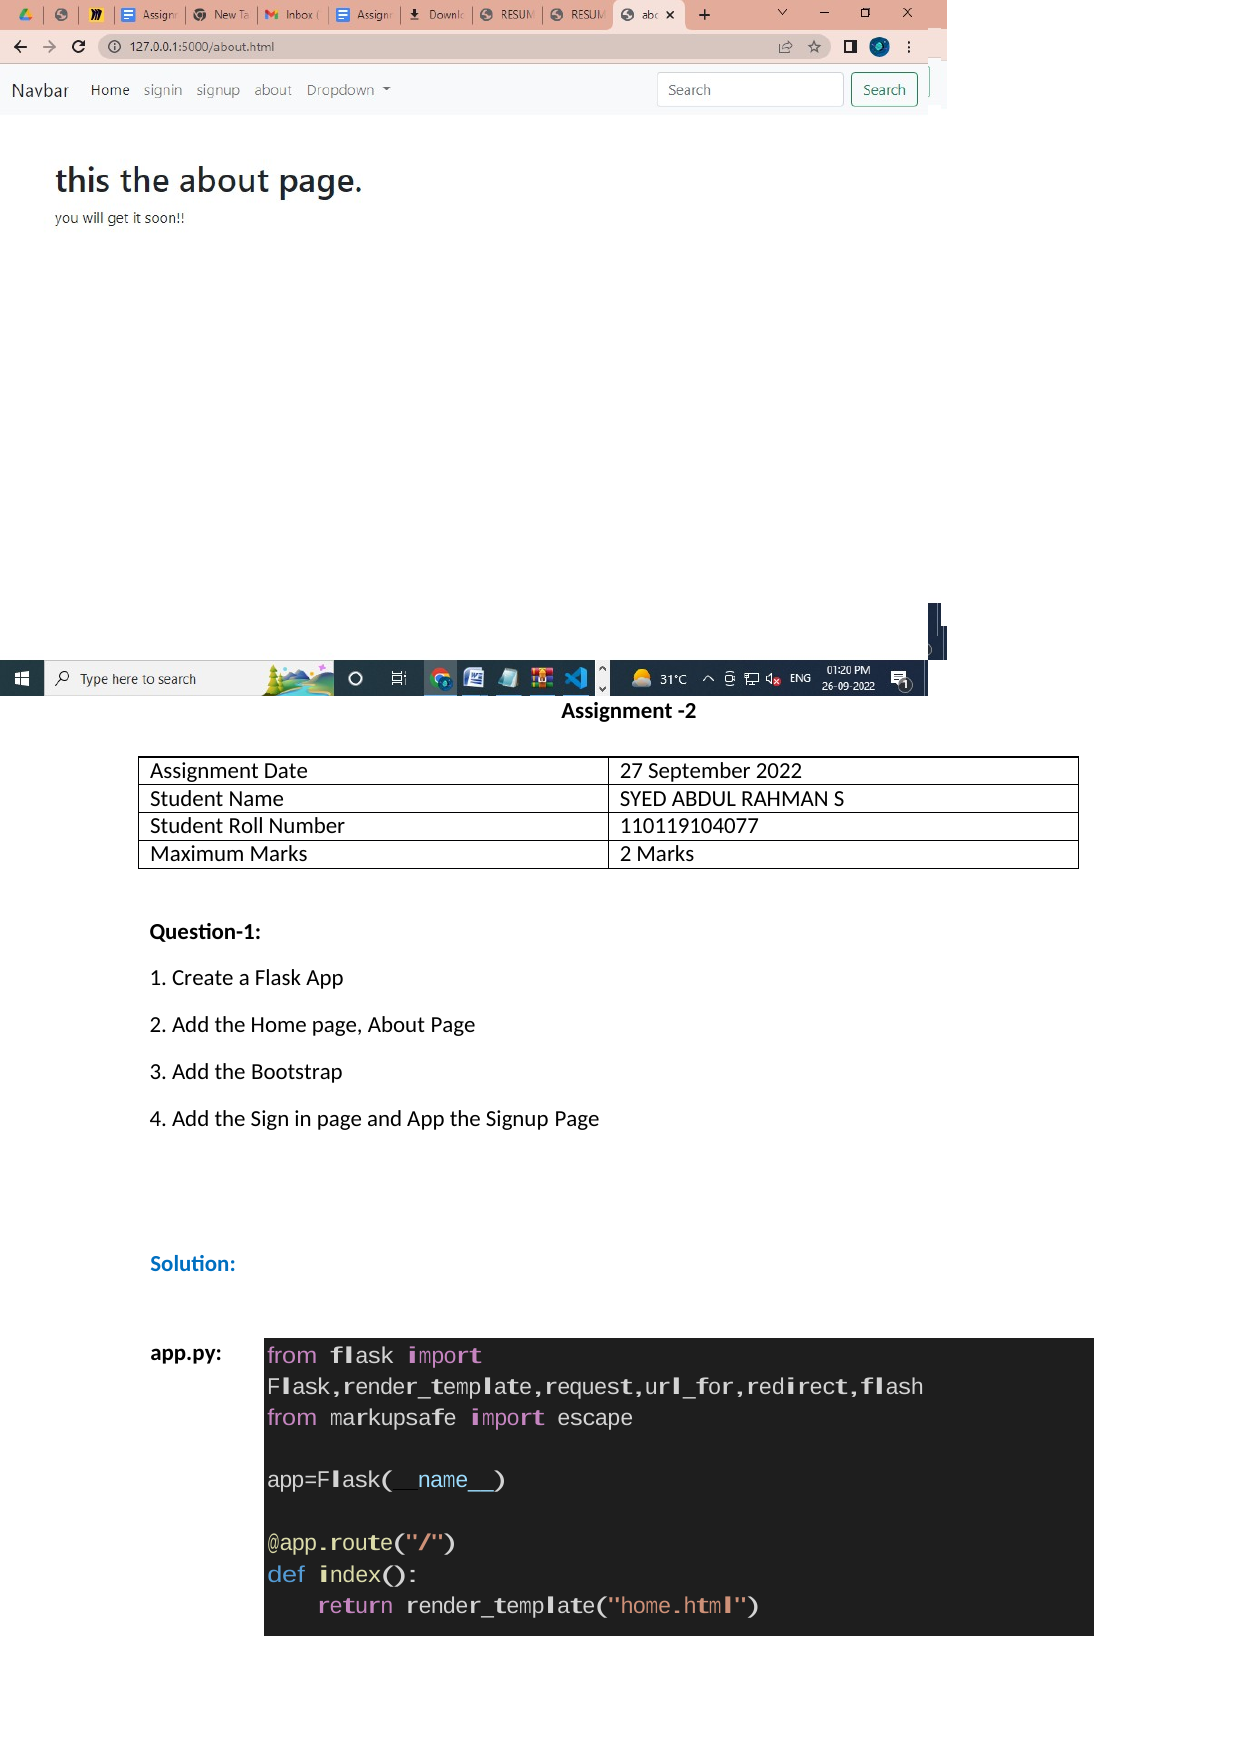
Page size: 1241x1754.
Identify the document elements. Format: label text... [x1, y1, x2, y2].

list Add the Bootstrap [149, 1057, 1122, 1086]
table_cell 110119104077 [609, 813, 1078, 840]
table_cell Maximum Marks [139, 841, 608, 868]
table_header [264, 1252, 1094, 1338]
list Add the Home page, About Page [149, 1011, 1122, 1038]
table_cell 2 Marks [609, 841, 1078, 868]
subtitle Assignment -2 [550, 696, 707, 724]
table_cell app.py: [129, 1338, 264, 1636]
table_header Solution: [129, 1252, 264, 1338]
table_cell Student Name [139, 785, 608, 812]
table_cell from flask import Flask,render_template,request,url_for,redirect,flash from markupsafe import escape app=Flask( name__) @app.route("/") def index(): return render_template("home.html") [264, 1338, 1094, 1636]
text Question-1: [149, 917, 1122, 945]
list Create a Flask App [149, 963, 1122, 991]
list Add the Sign in page and App the Signup Page [149, 1104, 1122, 1133]
table_cell SYED ABDUL RAHMAN S [609, 785, 1078, 812]
table_header 27 September 2022 [609, 758, 1078, 784]
table_header Assignment Date [139, 758, 608, 784]
picture [0, 0, 947, 696]
table_cell Student Roll Number [139, 813, 608, 840]
